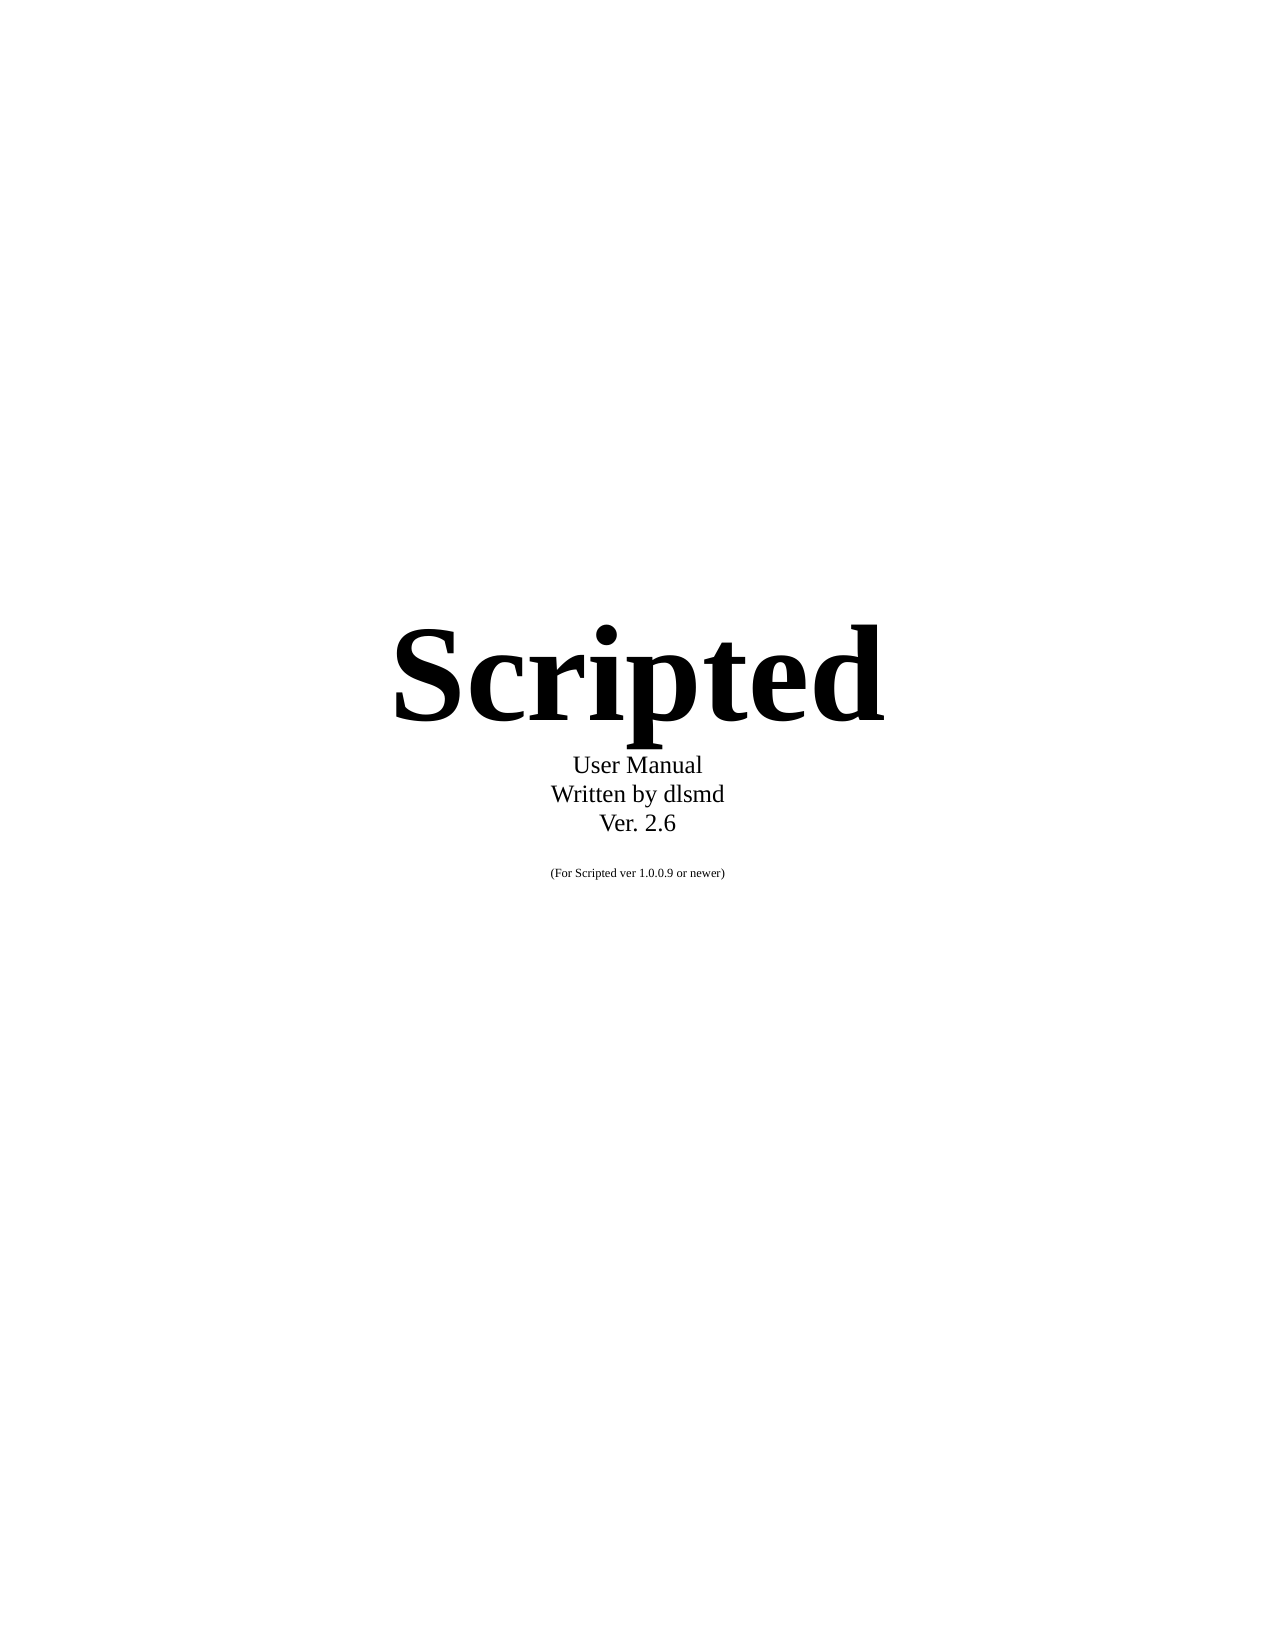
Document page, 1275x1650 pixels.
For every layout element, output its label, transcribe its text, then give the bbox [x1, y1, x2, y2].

text User Manual [118, 751, 1157, 779]
text Ver. 2.6 [118, 808, 1157, 837]
text Written by dlsmd [118, 779, 1157, 808]
text (For Scripted ver 1.0.0.9 or newer) [118, 866, 1157, 880]
text Scripted [118, 592, 1157, 751]
